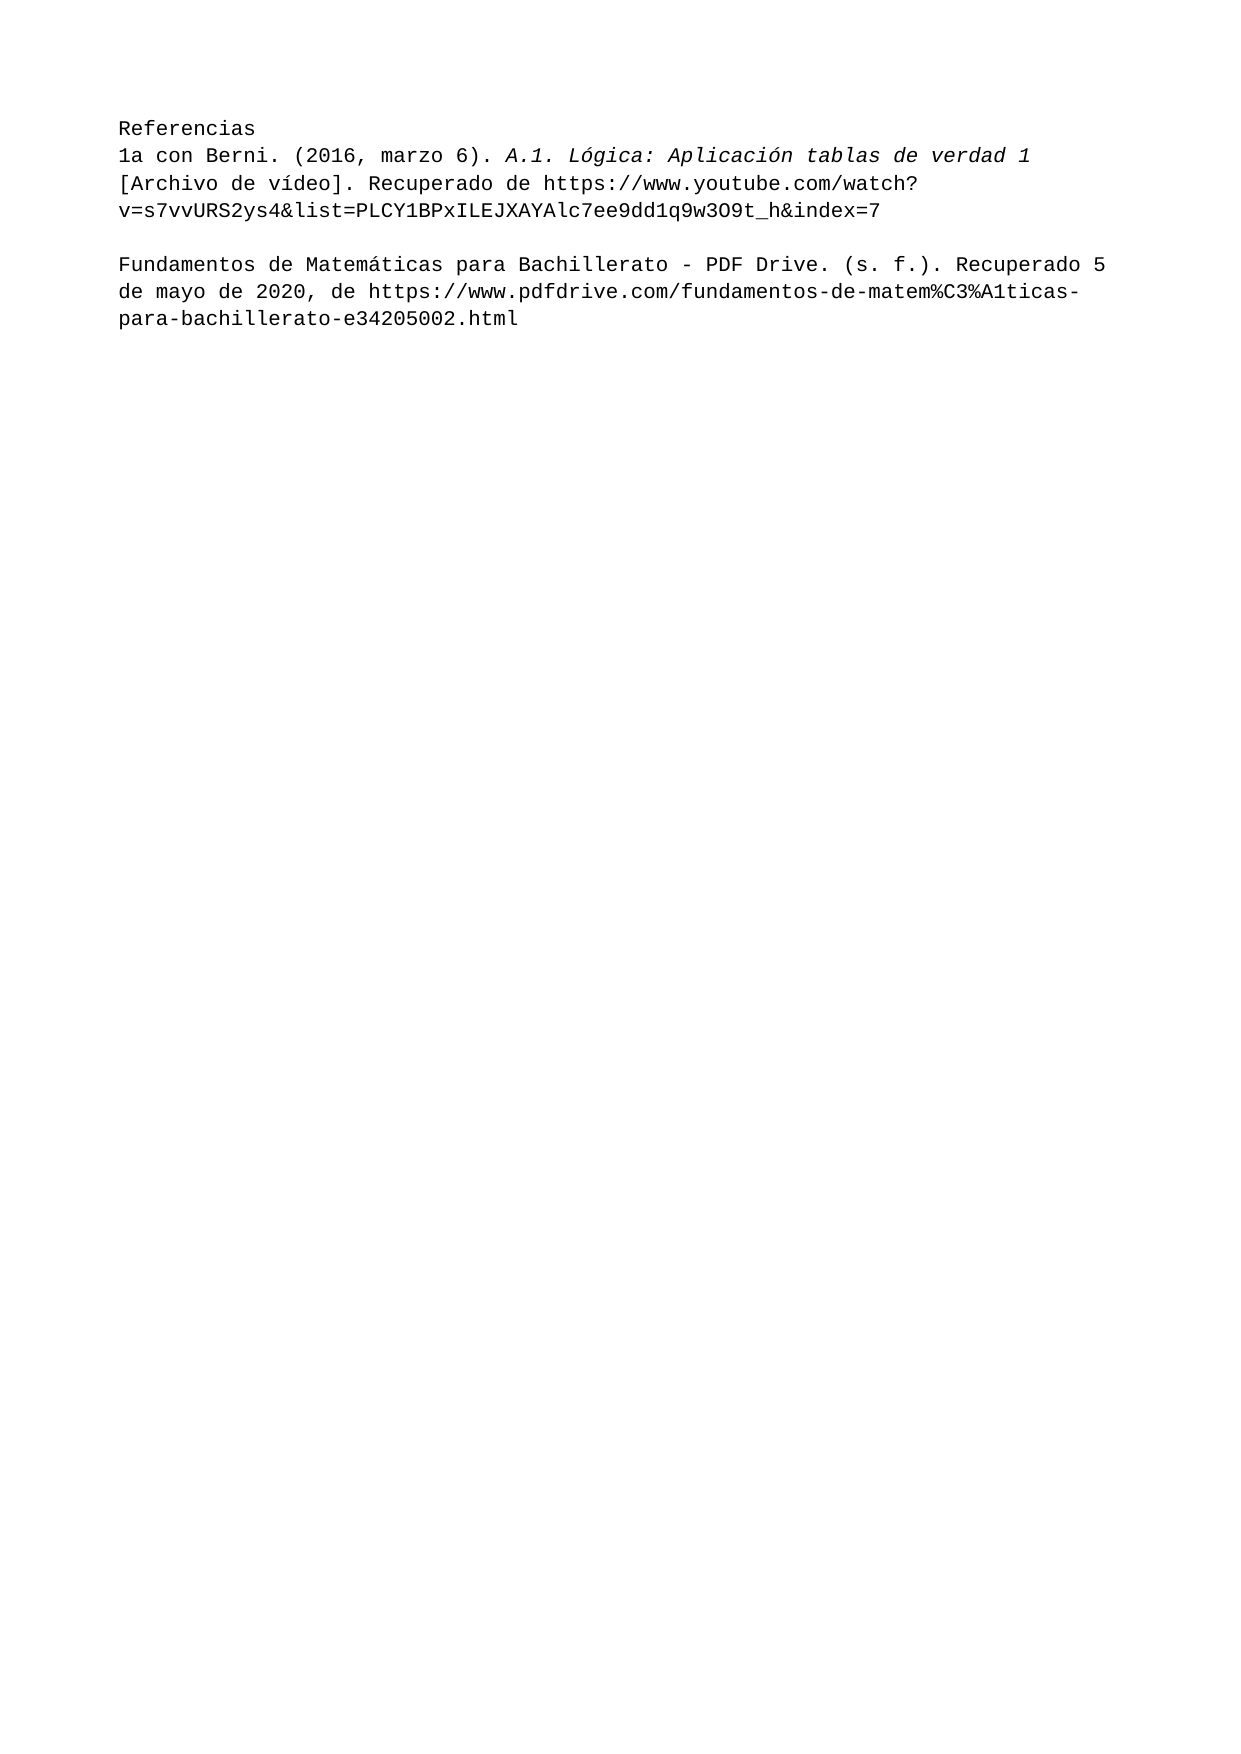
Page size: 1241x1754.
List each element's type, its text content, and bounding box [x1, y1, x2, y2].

text Referencias [118, 118, 1122, 142]
text 1a con Berni. (2016, marzo 6). A.1. Lógica: Aplicación tablas de verdad 1 [Archivo de vídeo]. Recuperado de https://www.youtube.com/watch?v=s7vvURS2ys4&list=PLCY1BPxILEJXAYAlc7ee9dd1q9w3O9t_h&index=7 [118, 145, 1122, 223]
text Fundamentos de Matemáticas para Bachillerato - PDF Drive. (s. f.). Recuperado 5 de mayo de 2020, de https://www.pdfdrive.com/fundamentos-de-matem%C3%A1ticas-para-bachillerato-e34205002.html [118, 254, 1122, 332]
